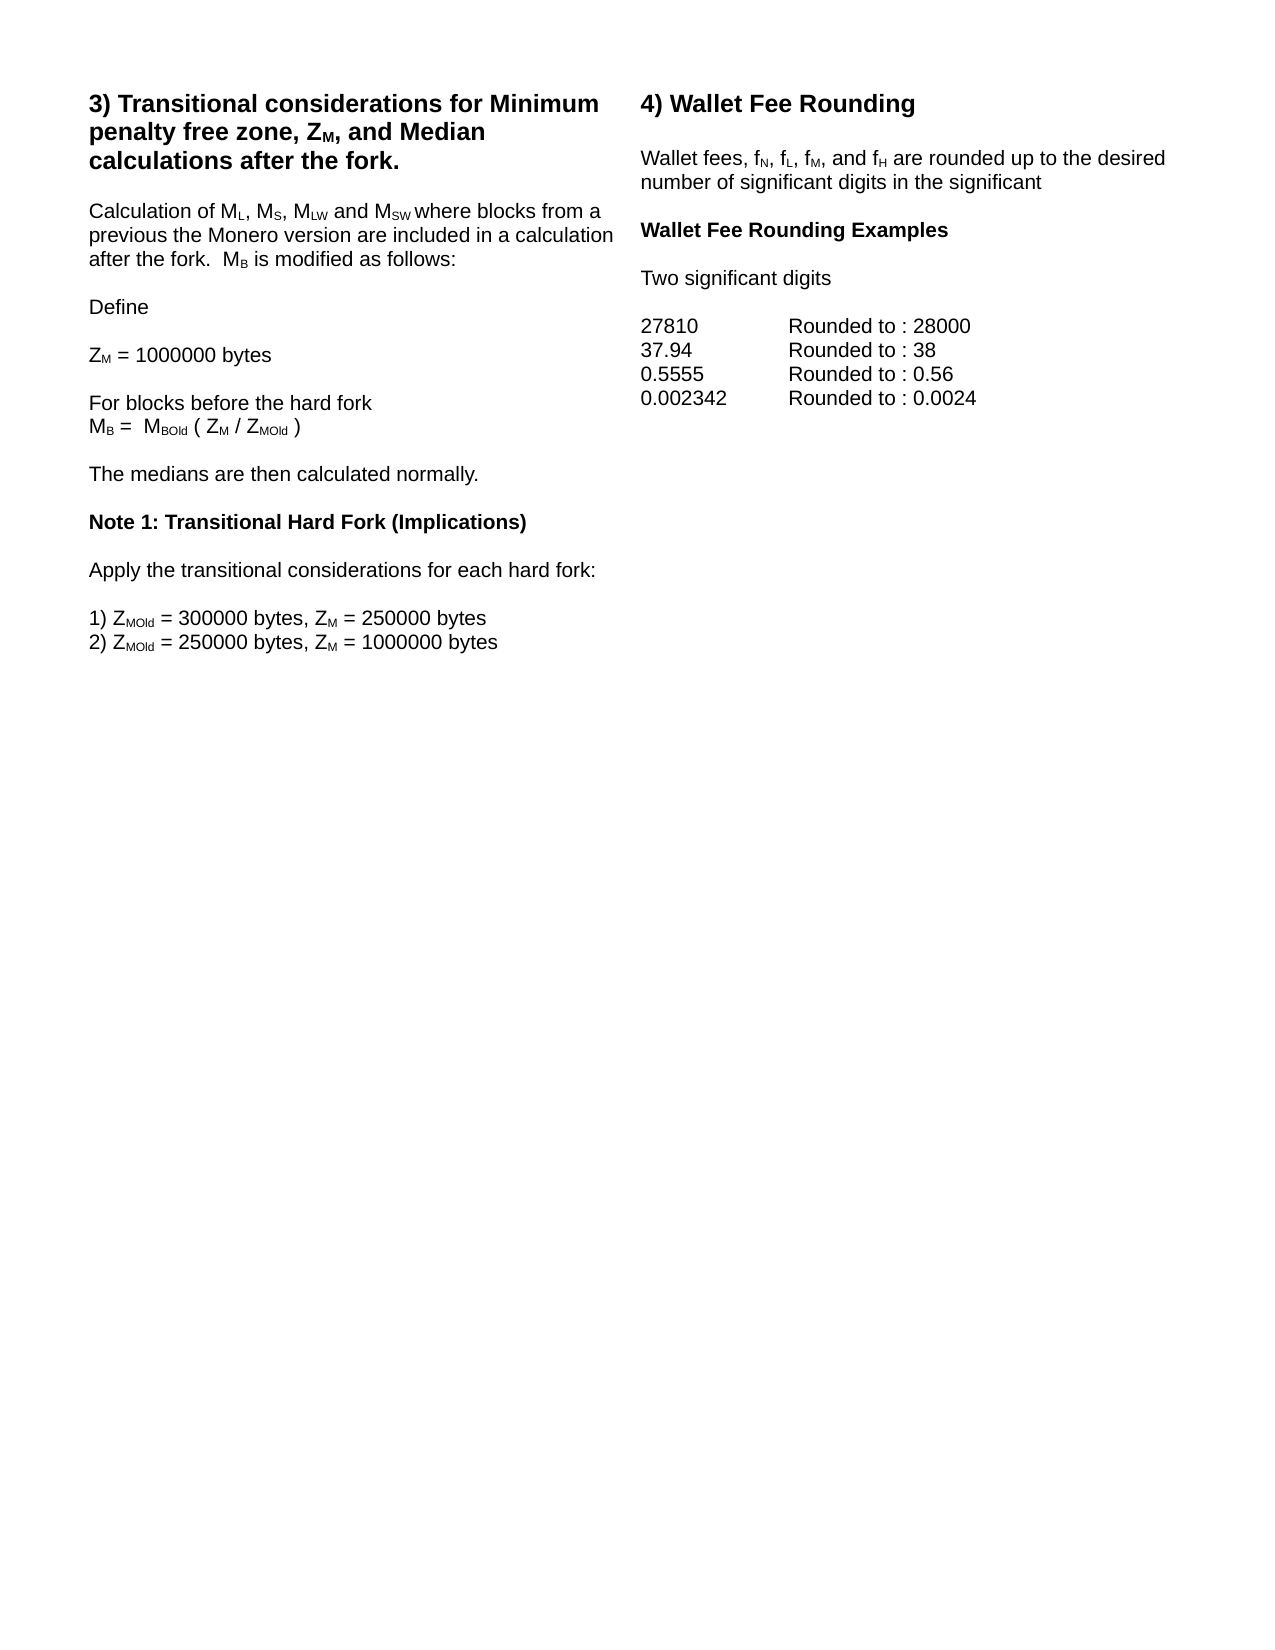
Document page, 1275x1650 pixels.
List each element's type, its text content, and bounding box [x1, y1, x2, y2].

text Wallet Fee Rounding Examples [640, 218, 1186, 242]
text 0.5555 Rounded to : 0.56 [640, 362, 1186, 386]
text 4) Wallet Fee Rounding [640, 88, 1186, 117]
text 37.94 Rounded to : 38 [640, 338, 1186, 362]
text Calculation of ML, MS, MLW and MSW where blocks from a previous the Monero version are included in a calculation after the fork. MB is modified as follows: [88, 199, 634, 271]
text Two significant digits [640, 266, 1186, 290]
text 3) Transitional considerations for Minimum penalty free zone, ZM, and Median calculations after the fork. [88, 88, 634, 175]
text For blocks before the hard fork MB = MBOld ( ZM / ZMOld ) [88, 390, 634, 438]
text Apply the transitional considerations for each hard fork: [88, 558, 634, 582]
text 1) ZMOld = 300000 bytes, ZM = 250000 bytes [88, 606, 634, 630]
text The medians are then calculated normally. [88, 462, 634, 486]
text 0.002342 Rounded to : 0.0024 [640, 386, 1186, 409]
text number of significant digits in the significant [640, 170, 1186, 194]
text ZM = 1000000 bytes [88, 342, 634, 366]
text Note 1: Transitional Hard Fork (Implications) [88, 510, 634, 534]
text 2) ZMOld = 250000 bytes, ZM = 1000000 bytes [88, 630, 634, 654]
text Wallet fees, fN, fL, fM, and fH are rounded up to the desired [640, 146, 1186, 170]
text 27810 Rounded to : 28000 [640, 314, 1186, 338]
text Define [88, 294, 634, 318]
